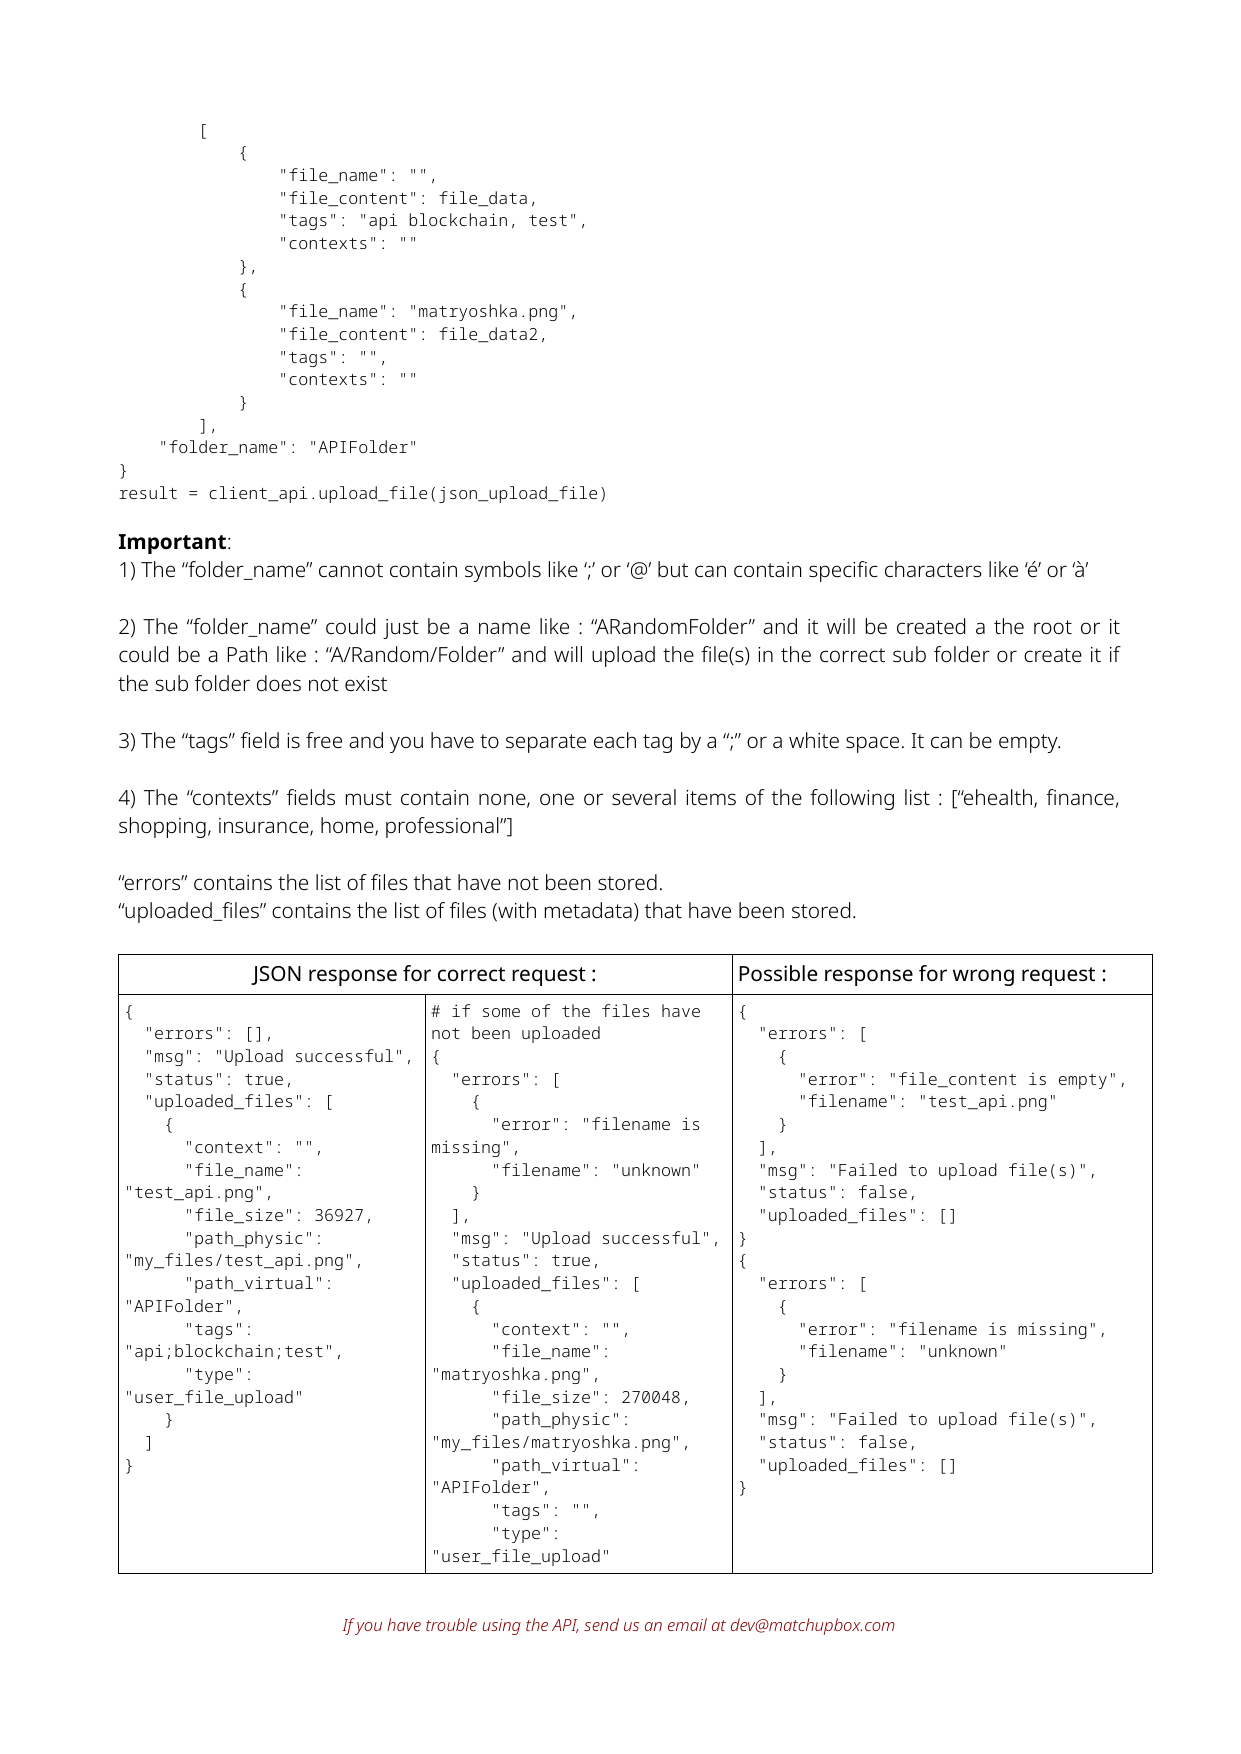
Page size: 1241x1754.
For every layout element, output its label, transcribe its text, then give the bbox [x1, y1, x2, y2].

text Important: [118, 527, 1122, 555]
text ], [118, 413, 1122, 436]
table_cell # if some of the files have not been uploaded { "errors": [ { "error": "filename is missing", "filename": "unknown" } ], "msg": "Upload successful", "status": true, "uploaded_files": [ { "context": "", "file_name": "matryoshka.png", "file_size": 270048, "path_physic": "my_files/matryoshka.png", "path_virtual": "APIFolder", "tags": "", "type": "user_file_upload" [426, 995, 732, 1573]
text { [118, 277, 1122, 300]
text "tags": "", [118, 345, 1122, 368]
text 4) The “contexts” fields must contain none, one or several items of the following list : [“ehealth, finance, shopping, insurance, home, professional”] [118, 783, 1122, 840]
text "file_name": "", [118, 163, 1122, 186]
text } [118, 459, 1122, 481]
text } [118, 391, 1122, 413]
text "folder_name": "APIFolder" [118, 436, 1122, 459]
table_cell { "errors": [ { "error": "file_content is empty", "filename": "test_api.png" } ], "msg": "Failed to upload file(s)", "status": false, "uploaded_files": [] } { "errors": [ { "error": "filename is missing", "filename": "unknown" } ], "msg": "Failed to upload file(s)", "status": false, "uploaded_files": [] } [733, 995, 1152, 1573]
text 2) The “folder_name” could just be a name like : “ARandomFolder” and it will be created a the root or it could be a Path like : “A/Random/Folder” and will upload the file(s) in the correct sub folder or create it if the sub folder does not exist [118, 612, 1122, 697]
text { [118, 141, 1122, 163]
table_header JSON response for correct request : [119, 955, 732, 993]
table_cell { "errors": [], "msg": "Upload successful", "status": true, "uploaded_files": [ { "context": "", "file_name": "test_api.png", "file_size": 36927, "path_physic": "my_files/test_api.png", "path_virtual": "APIFolder", "tags": "api;blockchain;test", "type": "user_file_upload" } ] } [119, 995, 425, 1573]
text “errors” contains the list of files that have not been stored. [118, 868, 1122, 897]
text "tags": "api blockchain, test", [118, 209, 1122, 232]
text "contexts": "" [118, 368, 1122, 391]
text "file_content": file_data2, [118, 322, 1122, 345]
text }, [118, 254, 1122, 277]
text result = client_api.upload_file(json_upload_file) [118, 481, 1122, 504]
text [ [118, 118, 1122, 141]
text 1) The “folder_name” cannot contain symbols like ‘;’ or ‘@’ but can contain specific characters like ‘é’ or ‘à’ [118, 555, 1122, 584]
text "contexts": "" [118, 232, 1122, 254]
text “uploaded_files” contains the list of files (with metadata) that have been stored. [118, 897, 1122, 925]
text "file_content": file_data, [118, 186, 1122, 209]
text 3) The “tags” field is free and you have to separate each tag by a “;” or a white space. It can be empty. [118, 726, 1122, 754]
table_header Possible response for wrong request : [733, 955, 1152, 993]
text "file_name": "matryoshka.png", [118, 300, 1122, 322]
